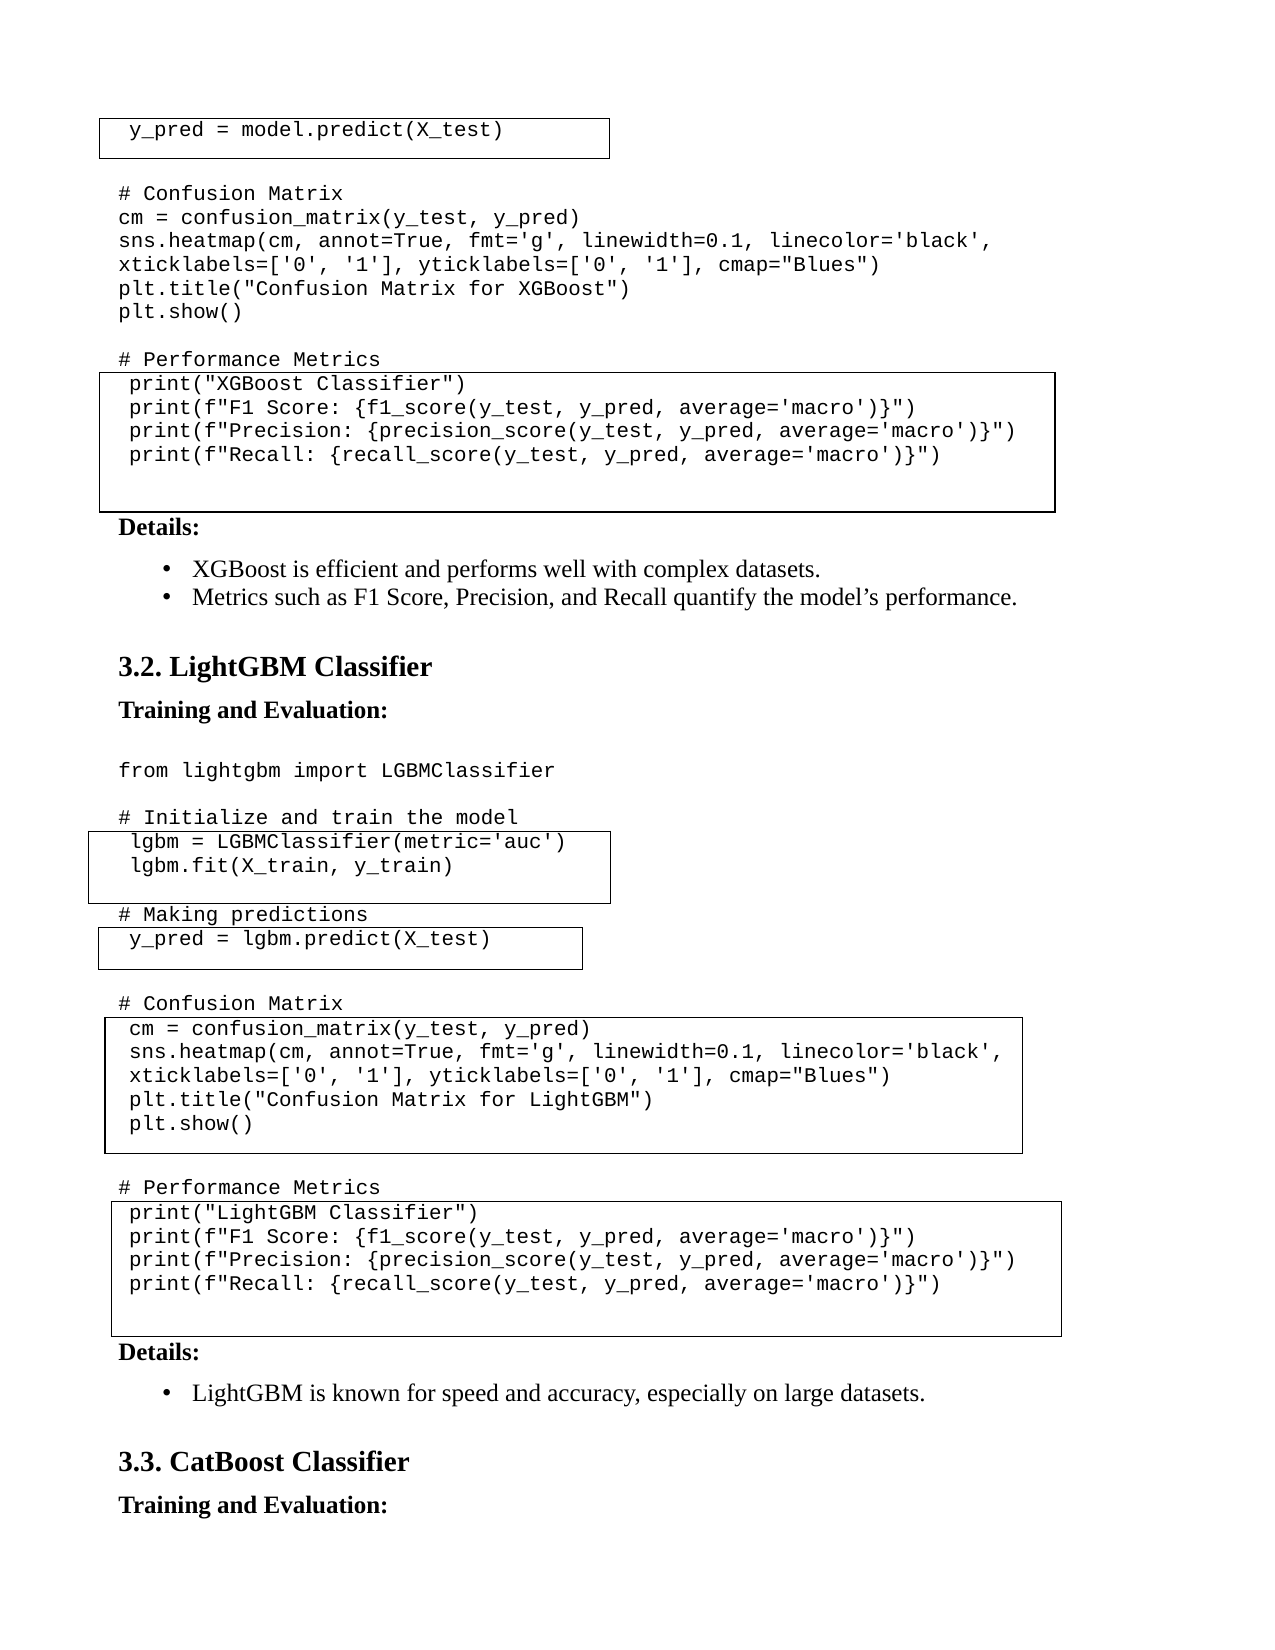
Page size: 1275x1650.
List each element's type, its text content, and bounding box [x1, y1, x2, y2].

subtitle 3.2. LightGBM Classifier [118, 649, 1157, 682]
text sns.heatmap(cm, annot=True, fmt='g', linewidth=0.1, linecolor='black', xticklabels=['0', '1'], yticklabels=['0', '1'], cmap="Blues") [118, 230, 1157, 278]
text # Performance Metrics [118, 348, 1157, 372]
text # Initialize and train the model [118, 807, 1157, 831]
text plt.title("Confusion Matrix for XGBoost") [118, 278, 1157, 301]
text # Confusion Matrix [118, 993, 1157, 1017]
text Training and Evaluation: [118, 695, 1157, 723]
list XGBoost is efficient and performs well with complex datasets. [162, 554, 1157, 582]
table_header print("XGBoost Classifier") print(f"F1 Score: {f1_score(y_test, y_pred, average='macro')}") print(f"Precision: {precision_score(y_test, y_pred, average='macro')}") print(f"Recall: {recall_score(y_test, y_pred, average='macro')}") [100, 373, 1054, 511]
text # Performance Metrics [118, 1177, 1157, 1201]
text # Confusion Matrix [118, 183, 1157, 207]
text Details: [118, 1337, 1157, 1366]
table_header lgbm = LGBMClassifier(metric='auc') lgbm.fit(X_train, y_train) [89, 832, 610, 902]
text Training and Evaluation: [118, 1490, 1157, 1519]
table_header y_pred = model.predict(X_test) [100, 119, 609, 158]
subtitle 3.3. CatBoost Classifier [118, 1444, 1157, 1478]
text # Making predictions [118, 903, 1157, 927]
text Details: [118, 512, 1157, 541]
text plt.show() [118, 301, 1157, 325]
text from lightgbm import LGBMClassifier [118, 759, 1157, 783]
list LightGBM is known for speed and accuracy, especially on large datasets. [162, 1378, 1157, 1407]
table_header y_pred = lgbm.predict(X_test) [99, 928, 582, 968]
table_header print("LightGBM Classifier") print(f"F1 Score: {f1_score(y_test, y_pred, average='macro')}") print(f"Precision: {precision_score(y_test, y_pred, average='macro')}") print(f"Recall: {recall_score(y_test, y_pred, average='macro')}") [112, 1202, 1061, 1336]
list Metrics such as F1 Score, Precision, and Recall quantify the model’s performance. [162, 582, 1157, 611]
text cm = confusion_matrix(y_test, y_pred) [118, 207, 1157, 230]
table_header cm = confusion_matrix(y_test, y_pred) sns.heatmap(cm, annot=True, fmt='g', linewidth=0.1, linecolor='black', xticklabels=['0', '1'], yticklabels=['0', '1'], cmap="Blues") plt.title("Confusion Matrix for LightGBM") plt.show() [106, 1018, 1022, 1153]
